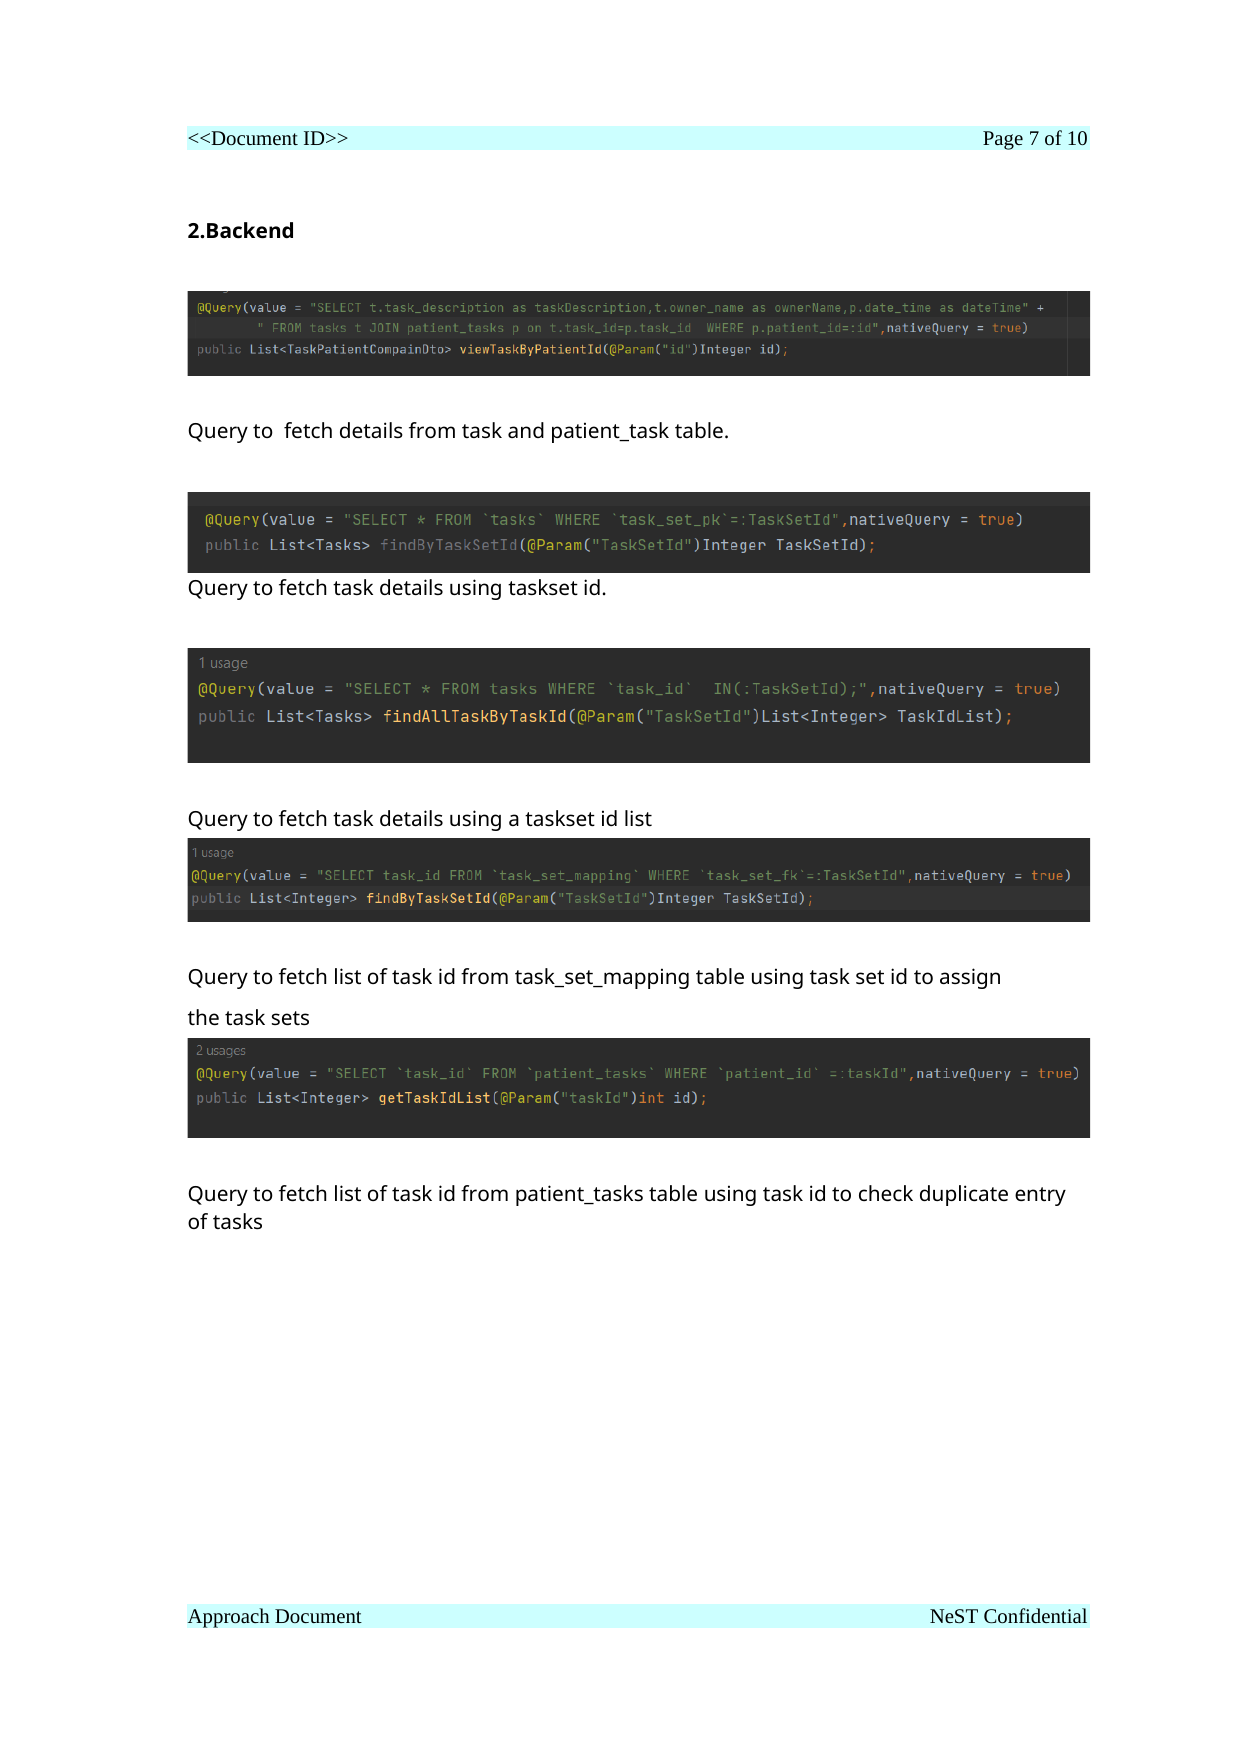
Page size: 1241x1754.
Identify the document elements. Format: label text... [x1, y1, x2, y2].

text Query to fetch details from task and patient_task table. [187, 417, 1090, 445]
text the task sets [187, 1003, 1090, 1032]
picture [187, 838, 1091, 922]
text Query to fetch task details using taskset id. [187, 573, 1090, 601]
text 2.Backend [187, 216, 1090, 245]
text Query to fetch list of task id from task_set_mapping table using task set id to assign [187, 962, 1090, 991]
text Query to fetch list of task id from patient_tasks table using task id to check duplicate entry of tasks [187, 1179, 1090, 1236]
text Query to fetch task details using a taskset id list­ [187, 804, 1090, 832]
picture [187, 648, 1091, 763]
picture [187, 1038, 1091, 1138]
picture [187, 291, 1091, 376]
picture [187, 492, 1091, 573]
